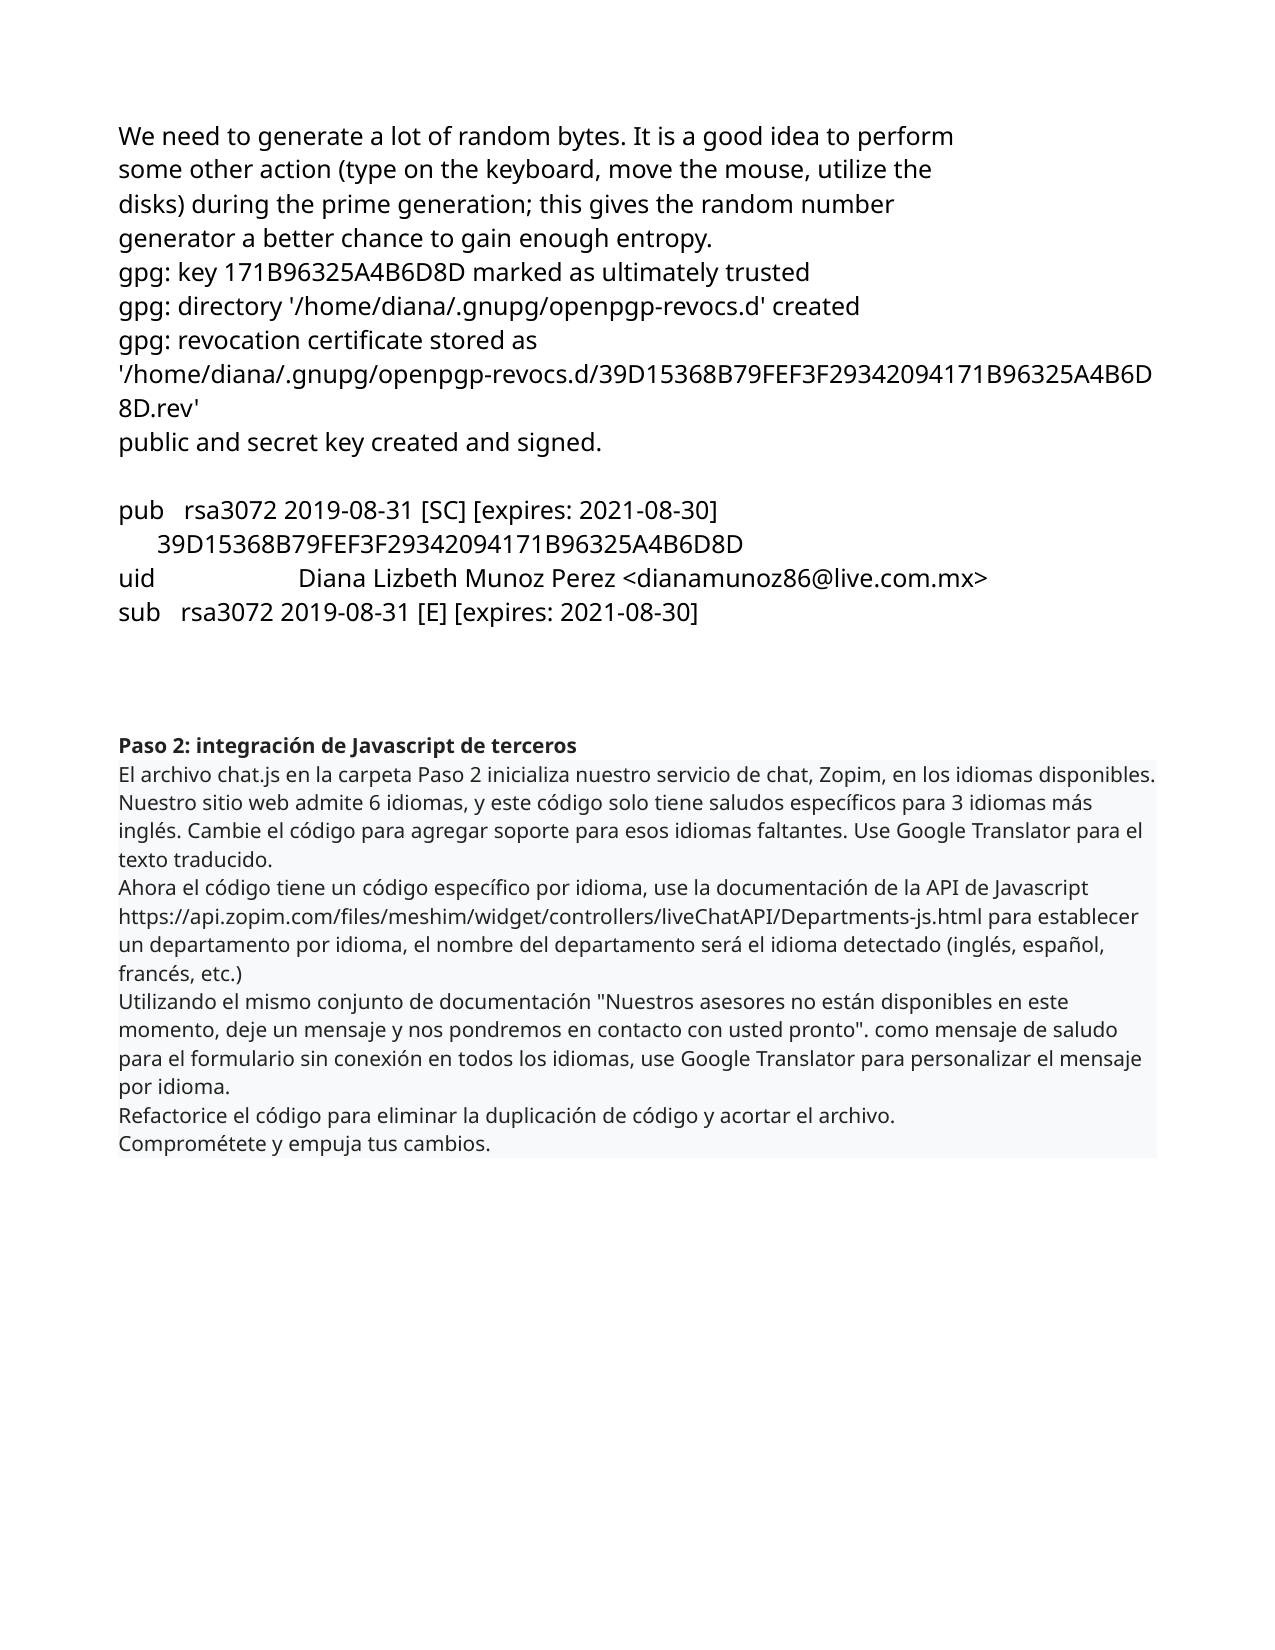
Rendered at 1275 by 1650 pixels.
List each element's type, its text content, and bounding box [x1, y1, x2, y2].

text generator a better chance to gain enough entropy. [118, 220, 1157, 254]
text Paso 2: integración de Javascript de terceros [118, 731, 1157, 760]
text public and secret key created and signed. [118, 425, 1157, 459]
text some other action (type on the keyboard, move the mouse, utilize the [118, 152, 1157, 186]
text We need to generate a lot of random bytes. It is a good idea to perform [118, 118, 1157, 152]
text El archivo chat.js en la carpeta Paso 2 inicializa nuestro servicio de chat, Zopim, en los idiomas disponibles. [118, 760, 1157, 788]
text pub rsa3072 2019-08-31 [SC] [expires: 2021-08-30] [118, 493, 1157, 527]
text Utilizando el mismo conjunto de documentación "Nuestros asesores no están disponibles en este momento, deje un mensaje y nos pondremos en contacto con usted pronto". como mensaje de saludo para el formulario sin conexión en todos los idiomas, use Google Translator para personalizar el mensaje por idioma. [118, 987, 1157, 1101]
text Ahora el código tiene un código específico por idioma, use la documentación de la API de Javascript https://api.zopim.com/files/meshim/widget/controllers/liveChatAPI/Departments-js.html para establecer un departamento por idioma, el nombre del departamento será el idioma detectado (inglés, español, francés, etc.) [118, 873, 1157, 987]
text gpg: revocation certificate stored as '/home/diana/.gnupg/openpgp-revocs.d/39D15368B79FEF3F29342094171B96325A4B6D8D.rev' [118, 322, 1157, 425]
text gpg: key 171B96325A4B6D8D marked as ultimately trusted [118, 254, 1157, 288]
text gpg: directory '/home/diana/.gnupg/openpgp-revocs.d' created [118, 288, 1157, 322]
text uid Diana Lizbeth Munoz Perez <dianamunoz86@live.com.mx> [118, 561, 1157, 595]
text Refactorice el código para eliminar la duplicación de código y acortar el archivo. [118, 1101, 1157, 1129]
text disks) during the prime generation; this gives the random number [118, 186, 1157, 220]
text Comprométete y empuja tus cambios. [118, 1129, 1157, 1158]
text Nuestro sitio web admite 6 idiomas, y este código solo tiene saludos específicos para 3 idiomas más inglés. Cambie el código para agregar soporte para esos idiomas faltantes. Use Google Translator para el texto traducido. [118, 788, 1157, 873]
text sub rsa3072 2019-08-31 [E] [expires: 2021-08-30] [118, 595, 1157, 629]
text 39D15368B79FEF3F29342094171B96325A4B6D8D [118, 527, 1157, 561]
